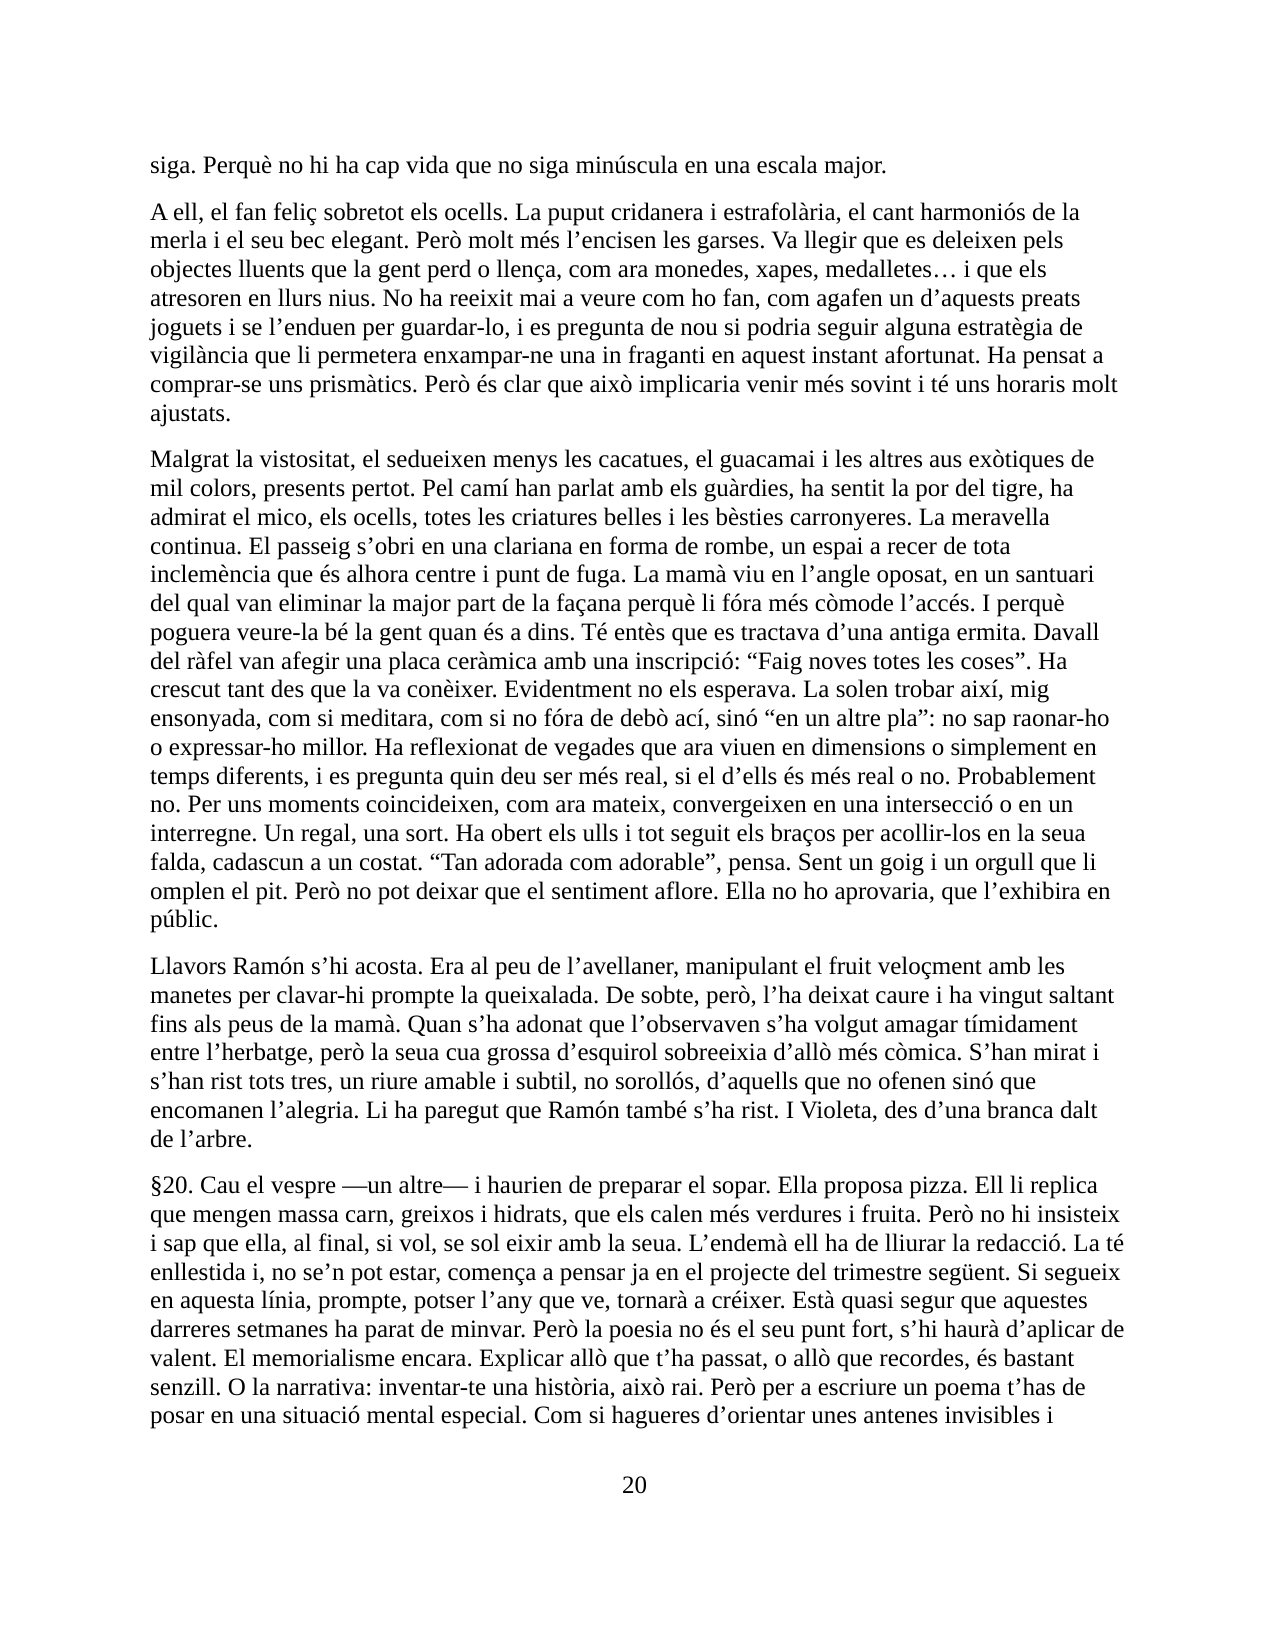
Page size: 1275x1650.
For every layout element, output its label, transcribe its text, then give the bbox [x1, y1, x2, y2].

text §20. Cau el vespre —un altre— i haurien de preparar el sopar. Ella proposa pizza. Ell li replica que mengen massa carn, greixos i hidrats, que els calen més verdures i fruita. Però no hi insisteix i sap que ella, al final, si vol, se sol eixir amb la seua. L’endemà ell ha de lliurar la redacció. La té enllestida i, no se’n pot estar, comença a pensar ja en el projecte del trimestre següent. Si segueix en aquesta línia, prompte, potser l’any que ve, tornarà a créixer. Està quasi segur que aquestes darreres setmanes ha parat de minvar. Però la poesia no és el seu punt fort, s’hi haurà d’aplicar de valent. El memorialisme encara. Explicar allò que t’ha passat, o allò que recordes, és bastant senzill. O la narrativa: inventar-te una història, això rai. Però per a escriure un poema t’has de posar en una situació mental especial. Com si hagueres d’orientar unes antenes invisibles i [150, 1170, 1125, 1429]
text Llavors Ramón s’hi acosta. Era al peu de l’avellaner, manipulant el fruit veloçment amb les manetes per clavar-hi prompte la queixalada. De sobte, però, l’ha deixat caure i ha vingut saltant fins als peus de la mamà. Quan s’ha adonat que l’observaven s’ha volgut amagar tímidament entre l’herbatge, però la seua cua grossa d’esquirol sobreeixia d’allò més còmica. S’han mirat i s’han rist tots tres, un riure amable i subtil, no sorollós, d’aquells que no ofenen sinó que encomanen l’alegria. Li ha paregut que Ramón també s’ha rist. I Violeta, des d’una branca dalt de l’arbre. [150, 951, 1125, 1152]
text siga. Perquè no hi ha cap vida que no siga minúscula en una escala major. [150, 150, 1125, 179]
text A ell, el fan feliç sobretot els ocells. La puput cridanera i estrafolària, el cant harmoniós de la merla i el seu bec elegant. Però molt més l’encisen les garses. Va llegir que es deleixen pels objectes lluents que la gent perd o llença, com ara monedes, xapes, medalletes… i que els atresoren en llurs nius. No ha reeixit mai a veure com ho fan, com agafen un d’aquests preats joguets i se l’enduen per guardar-lo, i es pregunta de nou si podria seguir alguna estratègia de vigilància que li permetera enxampar-ne una in fraganti en aquest instant afortunat. Ha pensat a comprar-se uns prismàtics. Però és clar que això implicaria venir més sovint i té uns horaris molt ajustats. [150, 197, 1125, 427]
text Malgrat la vistositat, el sedueixen menys les cacatues, el guacamai i les altres aus exòtiques de mil colors, presents pertot. Pel camí han parlat amb els guàrdies, ha sentit la por del tigre, ha admirat el mico, els ocells, totes les criatures belles i les bèsties carronyeres. La meravella continua. El passeig s’obri en una clariana en forma de rombe, un espai a recer de tota inclemència que és alhora centre i punt de fuga. La mamà viu en l’angle oposat, en un santuari del qual van eliminar la major part de la façana perquè li fóra més còmode l’accés. I perquè poguera veure-la bé la gent quan és a dins. Té entès que es tractava d’una antiga ermita. Davall del ràfel van afegir una placa ceràmica amb una inscripció: “Faig noves totes les coses”. Ha crescut tant des que la va conèixer. Evidentment no els esperava. La solen trobar així, mig ensonyada, com si meditara, com si no fóra de debò ací, sinó “en un altre pla”: no sap raonar-ho o expressar-ho millor. Ha reflexionat de vegades que ara viuen en dimensions o simplement en temps diferents, i es pregunta quin deu ser més real, si el d’ells és més real o no. Probablement no. Per uns moments coincideixen, com ara mateix, convergeixen en una intersecció o en un interregne. Un regal, una sort. Ha obert els ulls i tot seguit els braços per acollir-los en la seua falda, cadascun a un costat. “Tan adorada com adorable”, pensa. Sent un goig i un orgull que li omplen el pit. Però no pot deixar que el sentiment aflore. Ella no ho aprovaria, que l’exhibira en públic. [150, 444, 1125, 933]
